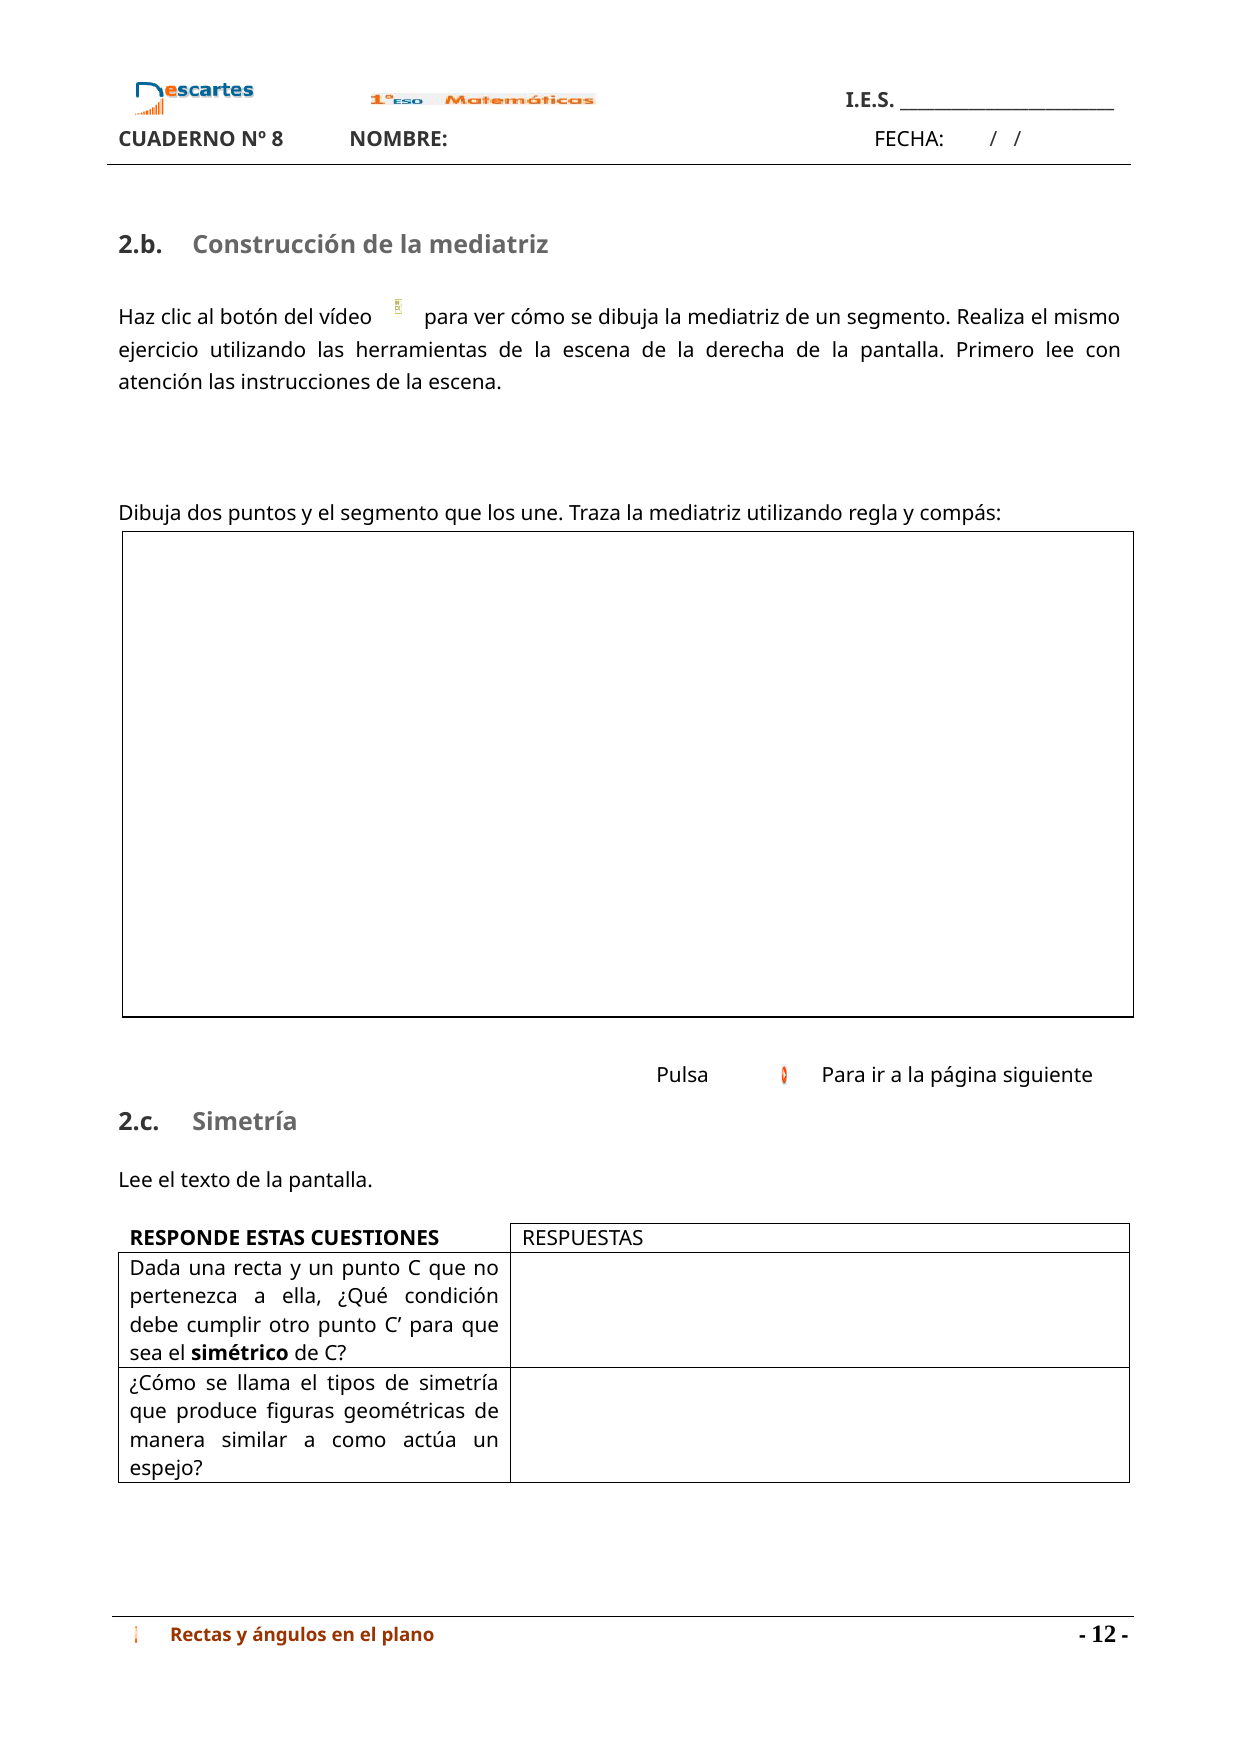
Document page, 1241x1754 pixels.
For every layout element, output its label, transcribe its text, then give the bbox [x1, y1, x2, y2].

table_header RESPONDE ESTAS CUESTIONES [118, 1223, 510, 1252]
list Construcción de la mediatriz [118, 227, 1122, 261]
text Lee el texto de la pantalla. [118, 1166, 1122, 1194]
list Simetría [118, 1103, 1122, 1137]
picture [134, 82, 257, 115]
table_header [758, 1046, 814, 1103]
table_header [111, 1046, 649, 1103]
table_header Para ir a la página siguiente [814, 1046, 1133, 1103]
picture [781, 1064, 787, 1085]
table_header [123, 532, 1133, 1016]
table_header Pulsa [649, 1046, 758, 1103]
picture [134, 1626, 138, 1643]
text Haz clic al botón del vídeo para ver cómo se dibuja la mediatriz de un segmento. Realiza el mismo ejercicio utilizando las herramientas de la escena de la derecha de la pantalla. Primero lee con atención las instrucciones de la escena. [118, 289, 1122, 396]
text Dibuja dos puntos y el segmento que los une. Traza la mediatriz utilizando regla y compás: [118, 498, 1122, 526]
picture [395, 298, 402, 316]
table_cell [511, 1253, 1129, 1367]
picture [371, 93, 599, 105]
table_cell Dada una recta y un punto C que no pertenezca a ella, ¿Qué condición debe cumplir otro punto C’ para que sea el simétrico de C? [119, 1253, 510, 1367]
table_header RESPUESTAS [511, 1224, 1129, 1252]
table_cell [511, 1368, 1129, 1482]
table_cell ¿Cómo se llama el tipos de simetría que produce figuras geométricas de manera similar a como actúa un espejo? [119, 1368, 510, 1482]
